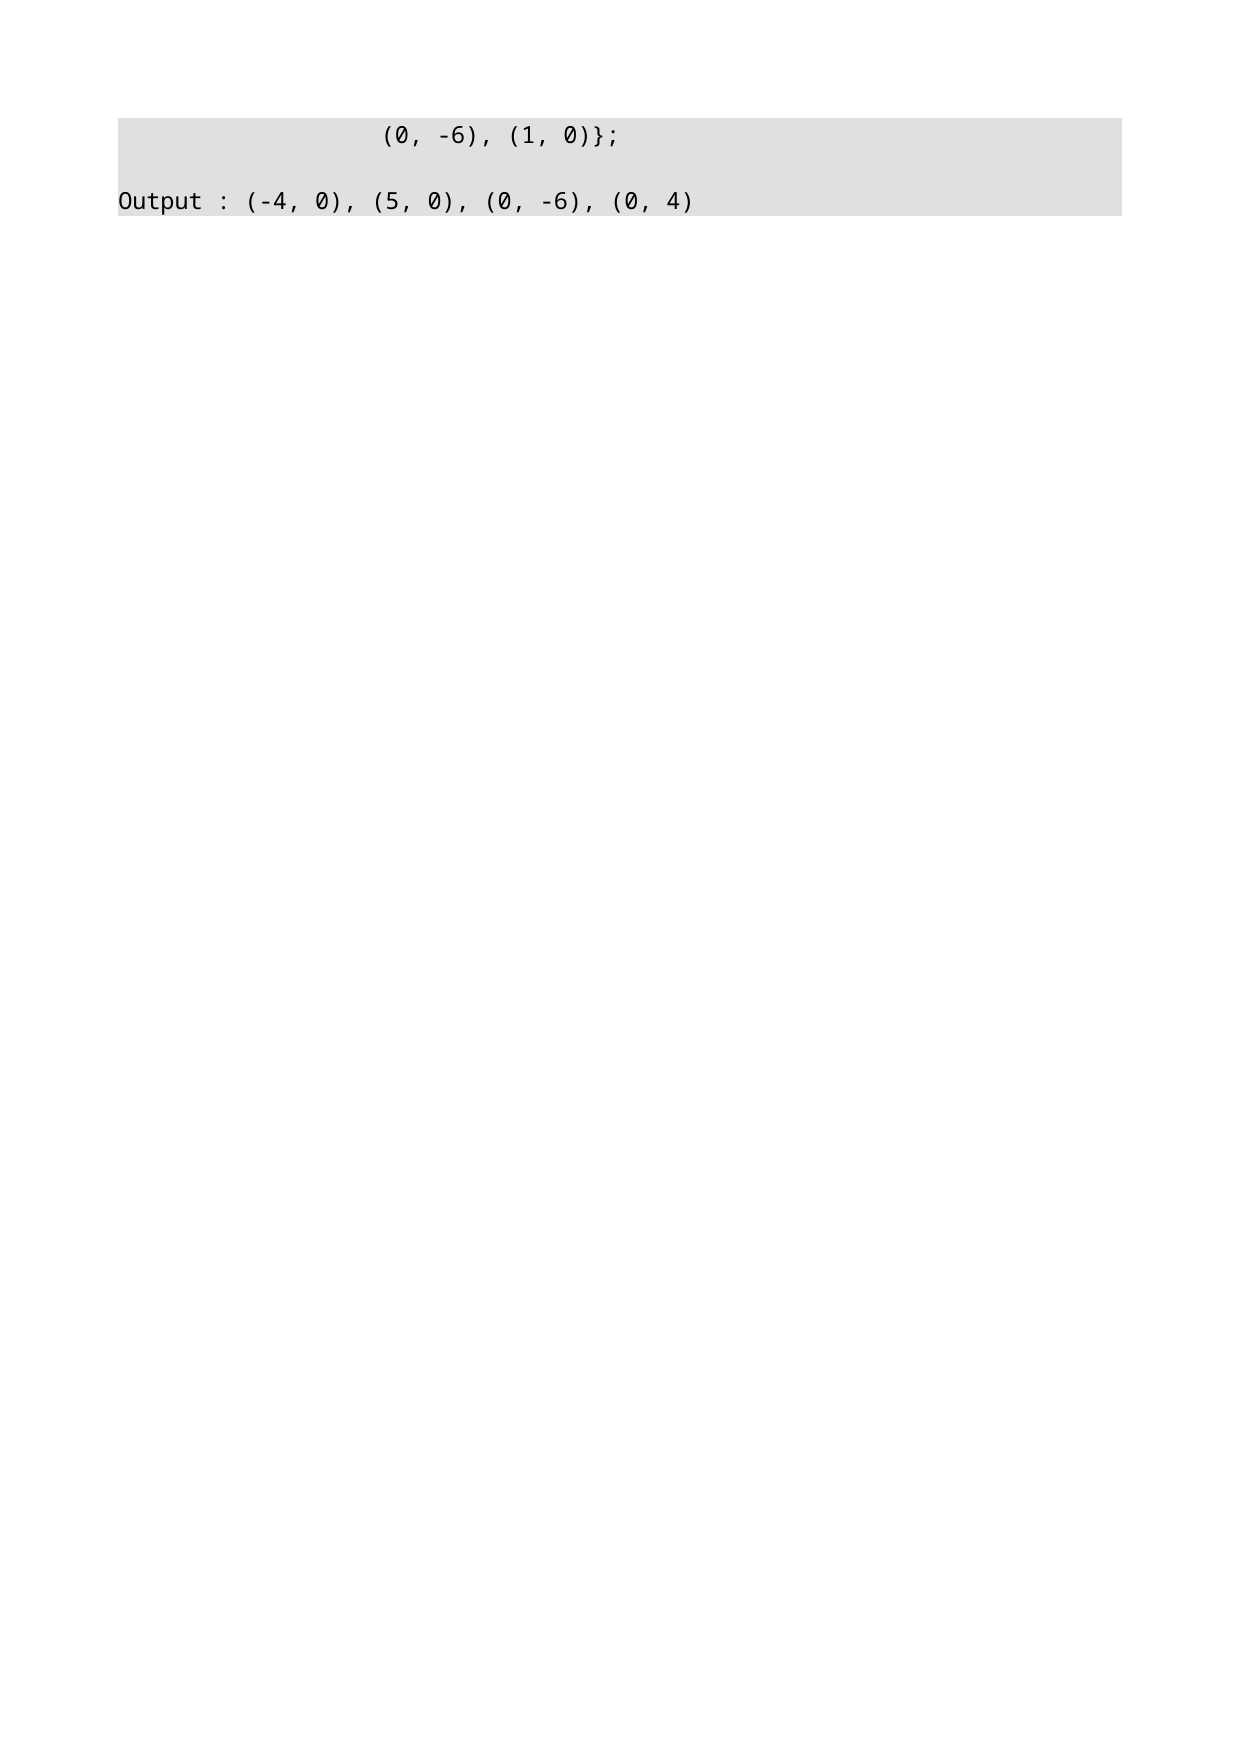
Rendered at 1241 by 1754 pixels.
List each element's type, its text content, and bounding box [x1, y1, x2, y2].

text (0, -6), (1, 0)}; [118, 118, 1122, 150]
text Output : (-4, 0), (5, 0), (0, -6), (0, 4) [118, 184, 1122, 216]
